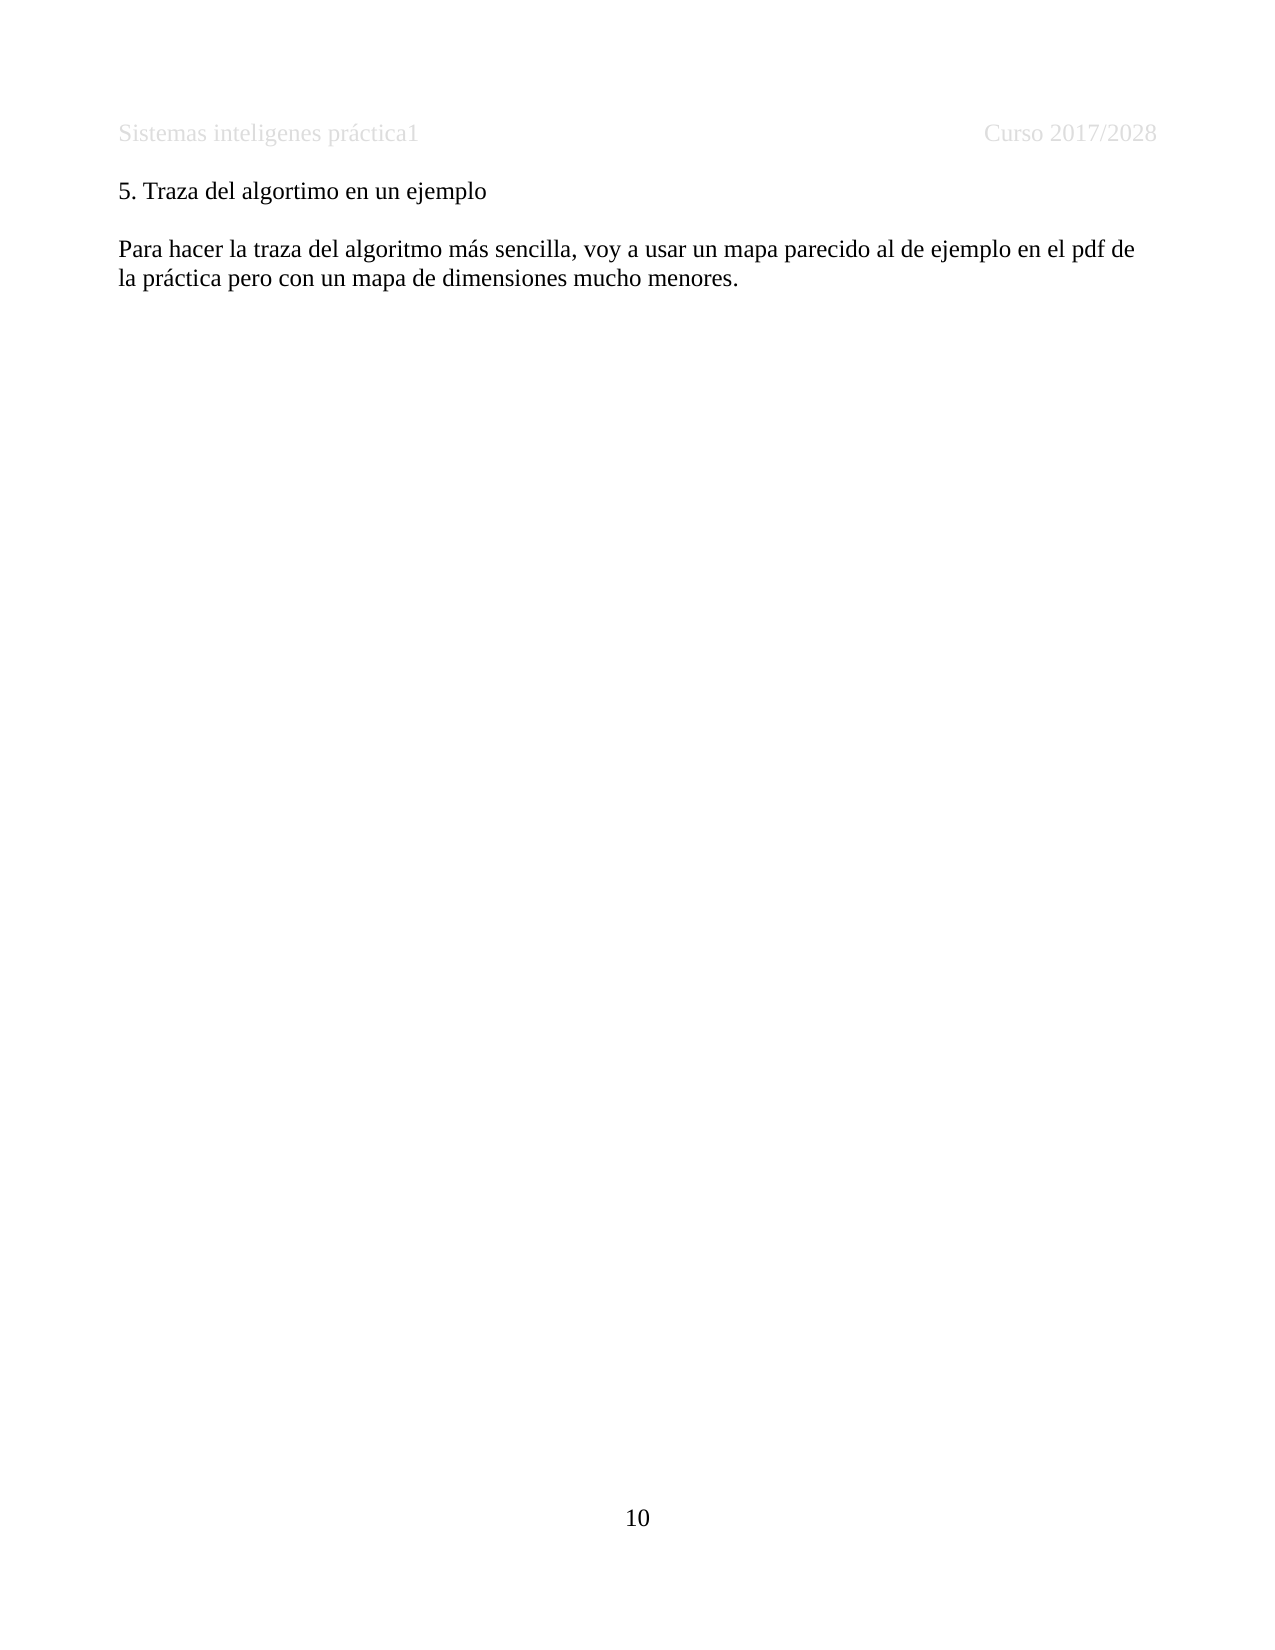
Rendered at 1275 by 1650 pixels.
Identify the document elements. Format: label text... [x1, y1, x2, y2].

text 5. Traza del algortimo en un ejemplo [118, 176, 1157, 205]
text Para hacer la traza del algoritmo más sencilla, voy a usar un mapa parecido al de ejemplo en el pdf de la práctica pero con un mapa de dimensiones mucho menores. [118, 234, 1157, 291]
